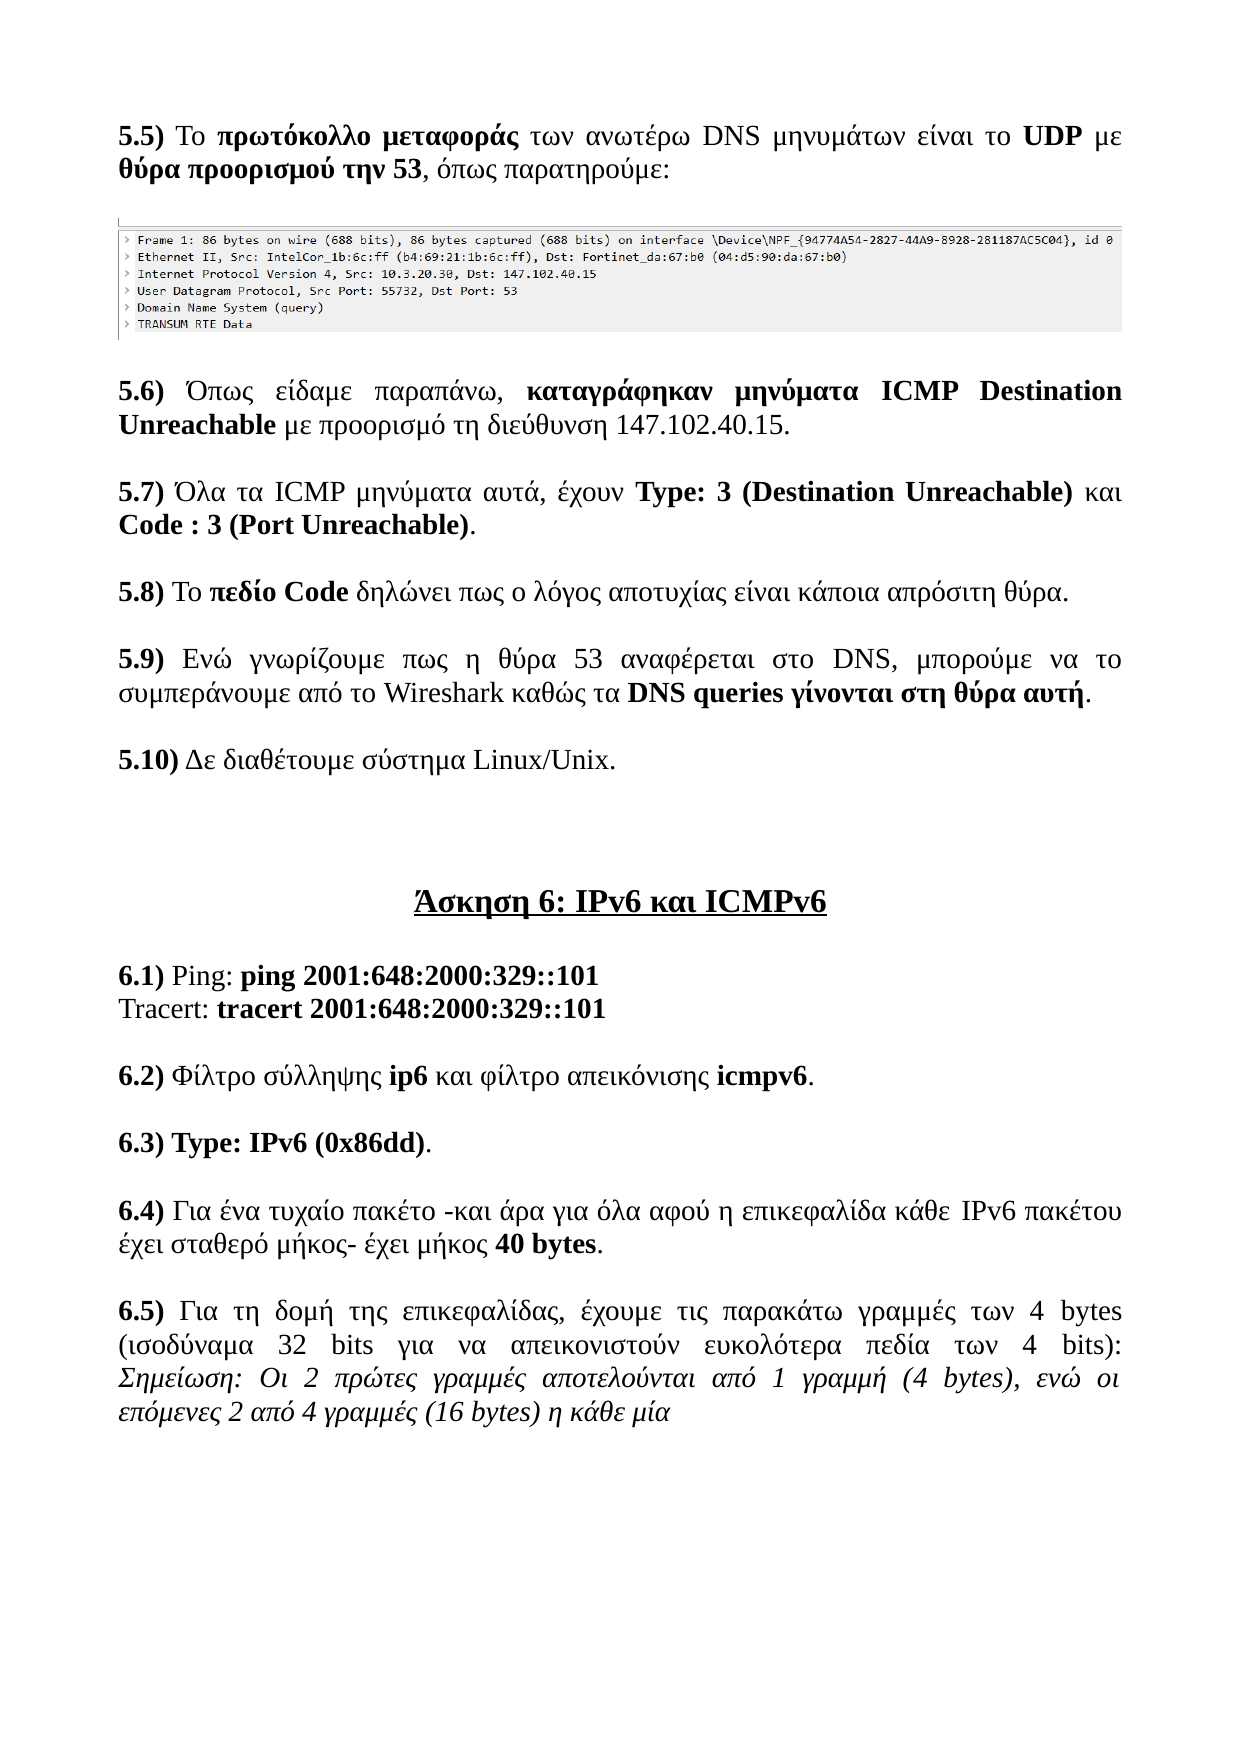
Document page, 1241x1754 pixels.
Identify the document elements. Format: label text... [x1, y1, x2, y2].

text 5.8) Το πεδίο Code δηλώνει πως ο λόγος αποτυχίας είναι κάποια απρόσιτη θύρα. [118, 574, 1122, 608]
text 6.4) Για ένα τυχαίο πακέτο -και άρα για όλα αφού η επικεφαλίδα κάθε IPv6 πακέτου έχει σταθερό μήκος- έχει μήκος 40 bytes. [118, 1193, 1122, 1260]
text 5.7) Όλα τα ICMP μηνύματα αυτά, έχουν Type: 3 (Destination Unreachable) και Code : 3 (Port Unreachable). [118, 474, 1122, 541]
text Άσκηση 6: IPv6 και ICMPv6 [118, 881, 1122, 919]
text 5.5) Το πρωτόκολλο μεταφοράς των ανωτέρω DNS μηνυμάτων είναι το UDP με θύρα προορισμού την 53, όπως παρατηρούμε: [118, 118, 1122, 185]
text 5.10) Δε διαθέτουμε σύστημα Linux/Unix. [118, 742, 1122, 776]
text 6.1) Ping: ping 2001:648:2000:329::101 [118, 958, 1122, 991]
text 6.3) Type: IPv6 (0x86dd). [118, 1126, 1122, 1159]
text 6.2) Φίλτρο σύλληψης ip6 και φίλτρο απεικόνισης icmpv6. [118, 1058, 1122, 1092]
text 6.5) Για τη δομή της επικεφαλίδας, έχουμε τις παρακάτω γραμμές των 4 bytes (ισοδύναμα 32 bits για να απεικονιστούν ευκολότερα πεδία των 4 bits): Σημείωση: Οι 2 πρώτες γραμμές αποτελούνται από 1 γραμμή (4 bytes), ενώ οι επόμενες 2 από 4 γραμμές (16 bytes) η κάθε μία [118, 1293, 1122, 1427]
text 5.9) Ενώ γνωρίζουμε πως η θύρα 53 αναφέρεται στο DNS, μπορούμε να το συμπεράνουμε από το Wireshark καθώς τα DNS queries γίνονται στη θύρα αυτή. [118, 642, 1122, 709]
text Tracert: tracert 2001:648:2000:329::101 [118, 991, 1122, 1025]
picture [118, 218, 1123, 340]
text 5.6) Όπως είδαμε παραπάνω, καταγράφηκαν μηνύματα ICMP Destination Unreachable με προορισμό τη διεύθυνση 147.102.40.15. [118, 373, 1122, 440]
